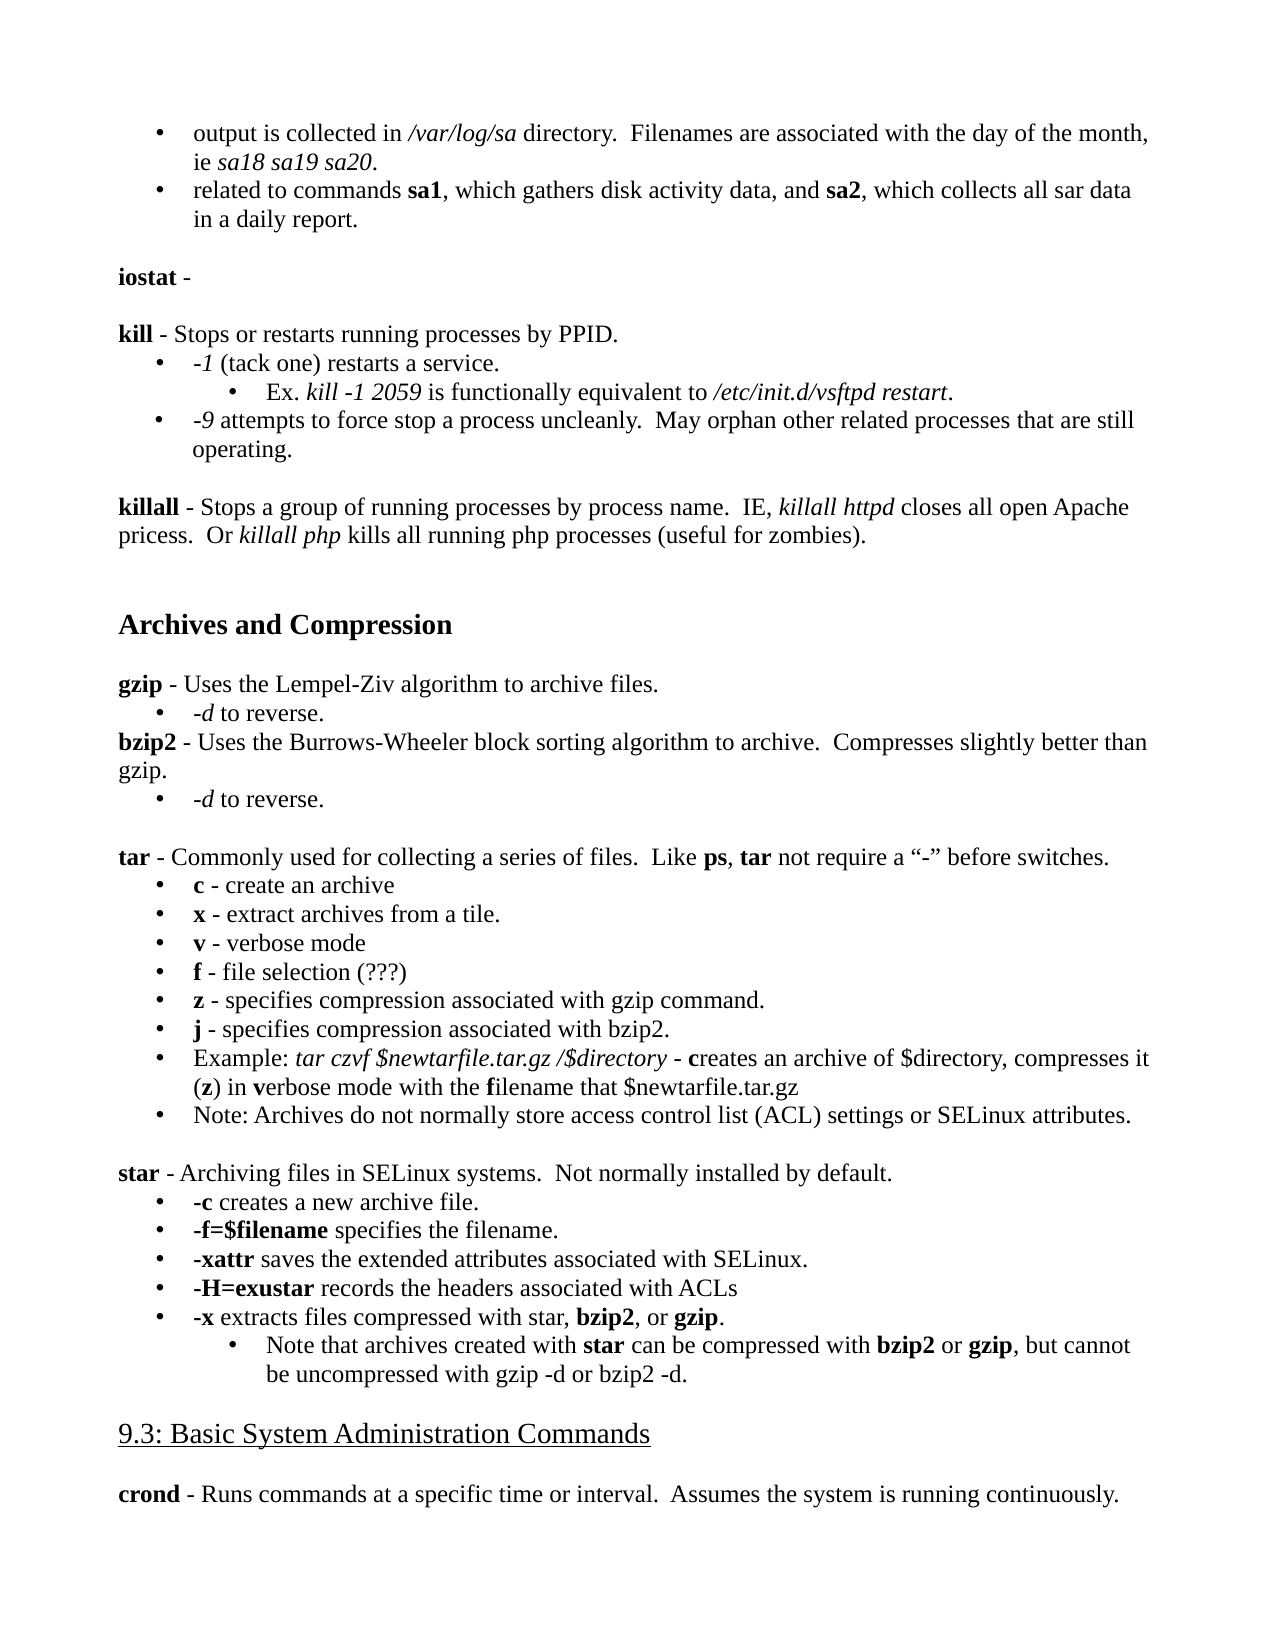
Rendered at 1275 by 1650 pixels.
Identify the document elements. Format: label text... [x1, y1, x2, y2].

text iostat - [118, 262, 1157, 291]
list v - verbose mode [156, 928, 1157, 957]
text killall - Stops a group of running processes by process name. IE, killall httpd closes all open Apache pricess. Or killall php kills all running php processes (useful for zombies). [118, 492, 1157, 549]
list related to commands sa1, which gathers disk activity data, and sa2, which collects all sar data in a daily report. [156, 176, 1157, 233]
list -H=exustar records the headers associated with ACLs [156, 1273, 1157, 1302]
list c - create an archive [156, 870, 1157, 899]
list -f=$filename specifies the filename. [156, 1215, 1157, 1244]
text gzip - Uses the Lempel-Ziv algorithm to archive files. [118, 669, 1157, 698]
list x - extract archives from a tile. [156, 899, 1157, 928]
text bzip2 - Uses the Burrows-Wheeler block sorting algorithm to archive. Compresses slightly better than gzip. [118, 727, 1157, 784]
list -c creates a new archive file. [156, 1187, 1157, 1215]
list Ex. kill -1 2059 is functionally equivalent to /etc/init.d/vsftpd restart. [228, 377, 1157, 406]
list -d to reverse. [156, 784, 1157, 813]
list -xattr saves the extended attributes associated with SELinux. [156, 1244, 1157, 1273]
list output is collected in /var/log/sa directory. Filenames are associated with the day of the month, ie sa18 sa19 sa20. [156, 118, 1157, 176]
text crond - Runs commands at a specific time or interval. Assumes the system is running continuously. [118, 1479, 1157, 1508]
list Note: Archives do not normally store access control list (ACL) settings or SELinux attributes. [156, 1100, 1157, 1129]
text tar - Commonly used for collecting a series of files. Like ps, tar not require a “-” before switches. [118, 842, 1157, 870]
list Note that archives created with star can be compressed with bzip2 or gzip, but cannot be uncompressed with gzip -d or bzip2 -d. [228, 1330, 1157, 1388]
list 9.3: Basic System Administration Commands [118, 1417, 1157, 1450]
list -d to reverse. [156, 698, 1157, 727]
list z - specifies compression associated with gzip command. [156, 985, 1157, 1014]
text Archives and Compression [118, 607, 1157, 640]
list Example: tar czvf $newtarfile.tar.gz /$directory - creates an archive of $directory, compresses it (z) in verbose mode with the filename that $newtarfile.tar.gz [156, 1043, 1157, 1100]
text kill - Stops or restarts running processes by PPID. [118, 319, 1157, 348]
text star - Archiving files in SELinux systems. Not normally installed by default. [118, 1158, 1157, 1187]
list j - specifies compression associated with bzip2. [156, 1014, 1157, 1043]
list -9 attempts to force stop a process uncleanly. May orphan other related processes that are still operating. [154, 406, 1157, 463]
list -1 (tack one) restarts a service. [156, 348, 1157, 377]
list f - file selection (???) [156, 957, 1157, 985]
list -x extracts files compressed with star, bzip2, or gzip. [156, 1302, 1157, 1330]
